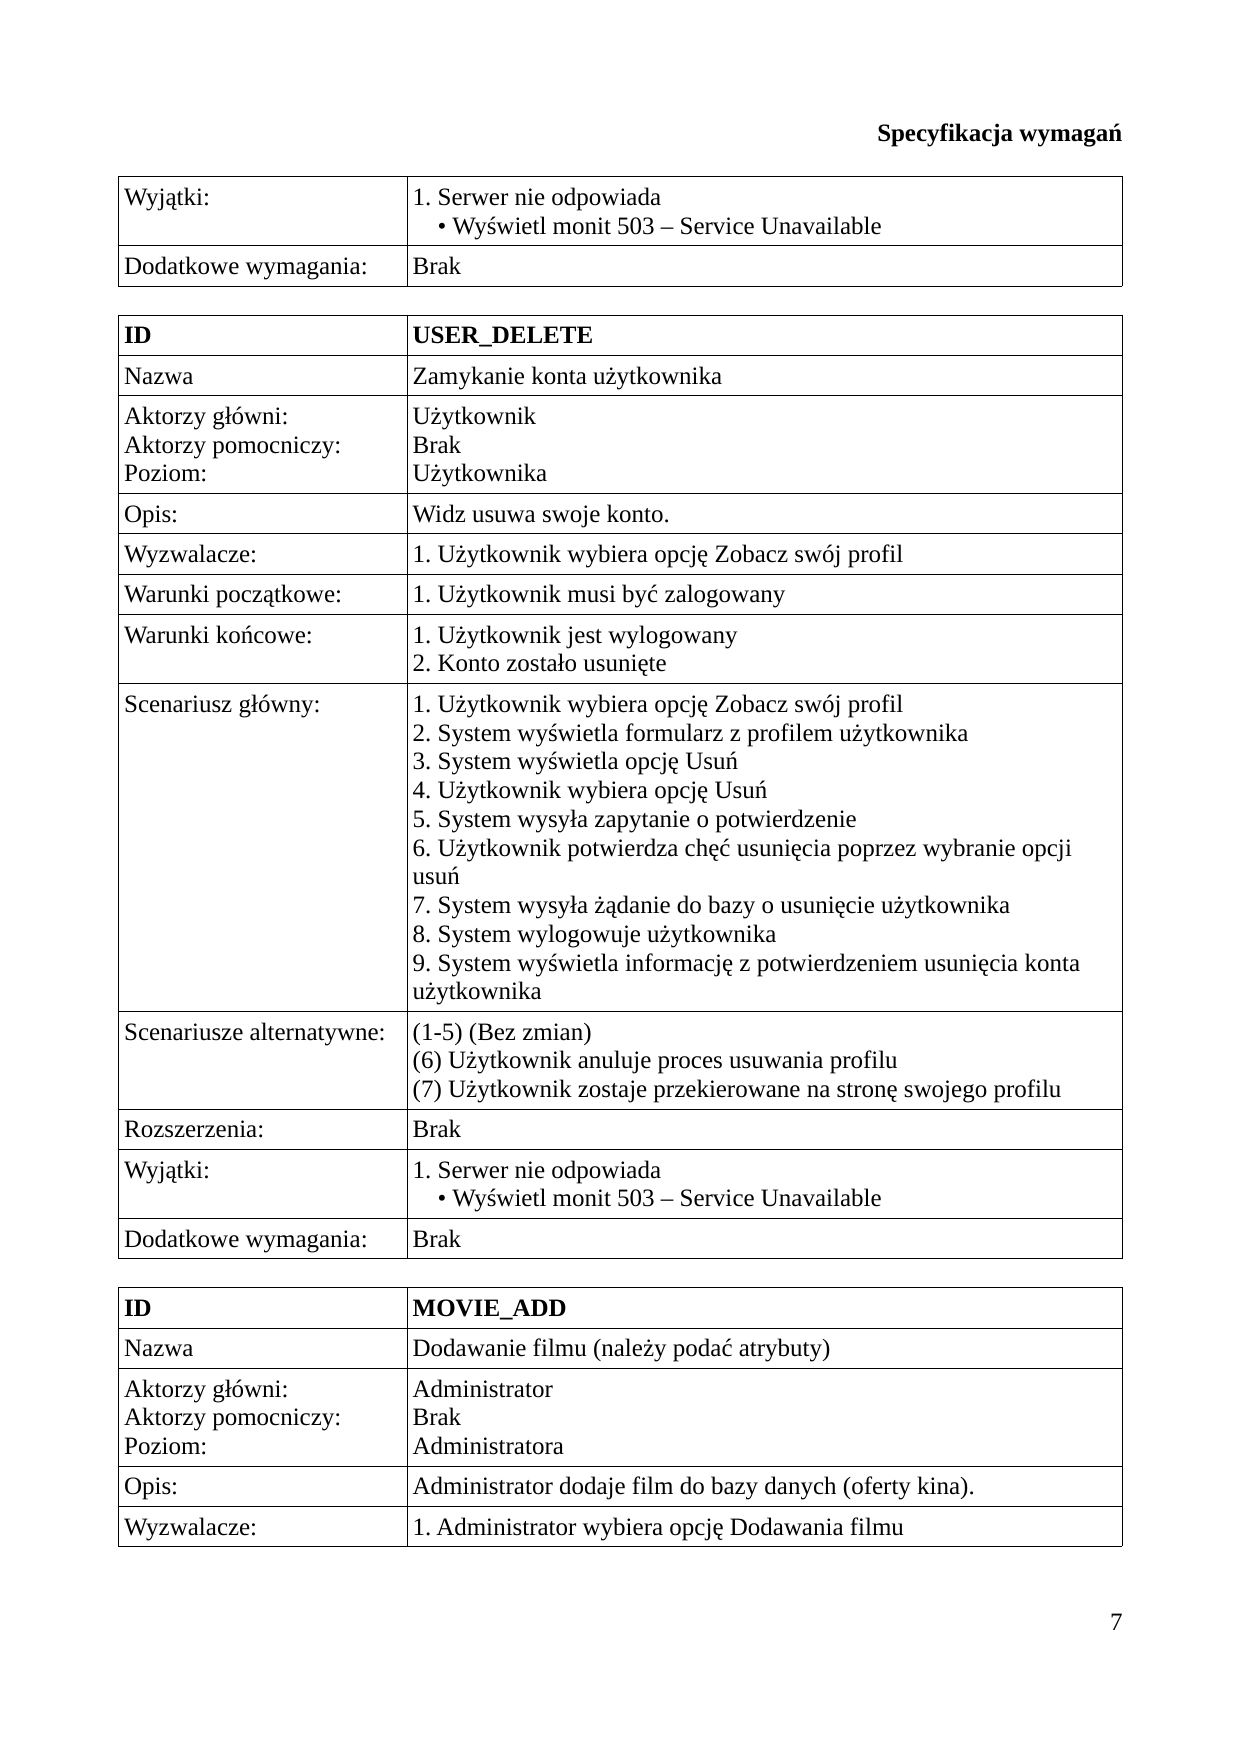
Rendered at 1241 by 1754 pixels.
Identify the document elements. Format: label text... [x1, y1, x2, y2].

table_header ID [119, 1288, 407, 1327]
table_cell Nazwa [119, 356, 407, 395]
table_cell Wyjątki: [119, 177, 407, 245]
table_cell Brak [408, 246, 1122, 286]
table_cell Warunki końcowe: [119, 615, 407, 683]
table_cell Dodawanie filmu (należy podać atrybuty) [408, 1329, 1122, 1368]
table_cell Nazwa [119, 1329, 407, 1368]
table_cell Dodatkowe wymagania: [119, 246, 407, 286]
table_cell (1-5) (Bez zmian) (6) Użytkownik anuluje proces usuwania profilu (7) Użytkownik zostaje przekierowane na stronę swojego profilu [408, 1012, 1122, 1109]
table_cell 1. Serwer nie odpowiada • Wyświetl monit 503 – Service Unavailable [408, 177, 1122, 245]
table_cell Wyzwalacze: [119, 1507, 407, 1546]
table_cell Aktorzy główni: Aktorzy pomocniczy: Poziom: [119, 396, 407, 493]
table_cell Brak [408, 1110, 1122, 1149]
table_cell Rozszerzenia: [119, 1110, 407, 1149]
table_cell Wyzwalacze: [119, 534, 407, 574]
table_cell Administrator dodaje film do bazy danych (oferty kina). [408, 1467, 1122, 1506]
table_cell Brak [408, 1219, 1122, 1258]
table_cell 1. Serwer nie odpowiada • Wyświetl monit 503 – Service Unavailable [408, 1150, 1122, 1218]
table_header MOVIE_ADD [408, 1288, 1122, 1327]
table_cell Aktorzy główni: Aktorzy pomocniczy: Poziom: [119, 1369, 407, 1466]
table_cell 1. Użytkownik wybiera opcję Zobacz swój profil [408, 534, 1122, 574]
table_cell Dodatkowe wymagania: [119, 1219, 407, 1258]
table_header USER_DELETE [408, 316, 1122, 355]
table_cell Zamykanie konta użytkownika [408, 356, 1122, 395]
table_cell Scenariusze alternatywne: [119, 1012, 407, 1109]
table_cell 1. Użytkownik wybiera opcję Zobacz swój profil 2. System wyświetla formularz z profilem użytkownika 3. System wyświetla opcję Usuń 4. Użytkownik wybiera opcję Usuń 5. System wysyła zapytanie o potwierdzenie 6. Użytkownik potwierdza chęć usunięcia poprzez wybranie opcji usuń 7. System wysyła żądanie do bazy o usunięcie użytkownika 8. System wylogowuje użytkownika 9. System wyświetla informację z potwierdzeniem usunięcia konta użytkownika [408, 684, 1122, 1011]
table_cell 1. Administrator wybiera opcję Dodawania filmu [408, 1507, 1122, 1546]
table_cell Widz usuwa swoje konto. [408, 494, 1122, 533]
table_cell Warunki początkowe: [119, 575, 407, 614]
table_header ID [119, 316, 407, 355]
table_cell Administrator Brak Administratora [408, 1369, 1122, 1466]
table_cell 1. Użytkownik jest wylogowany 2. Konto zostało usunięte [408, 615, 1122, 683]
table_cell Opis: [119, 494, 407, 533]
table_cell 1. Użytkownik musi być zalogowany [408, 575, 1122, 614]
table_cell Scenariusz główny: [119, 684, 407, 1011]
table_cell Wyjątki: [119, 1150, 407, 1218]
table_cell Opis: [119, 1467, 407, 1506]
table_cell Użytkownik Brak Użytkownika [408, 396, 1122, 493]
